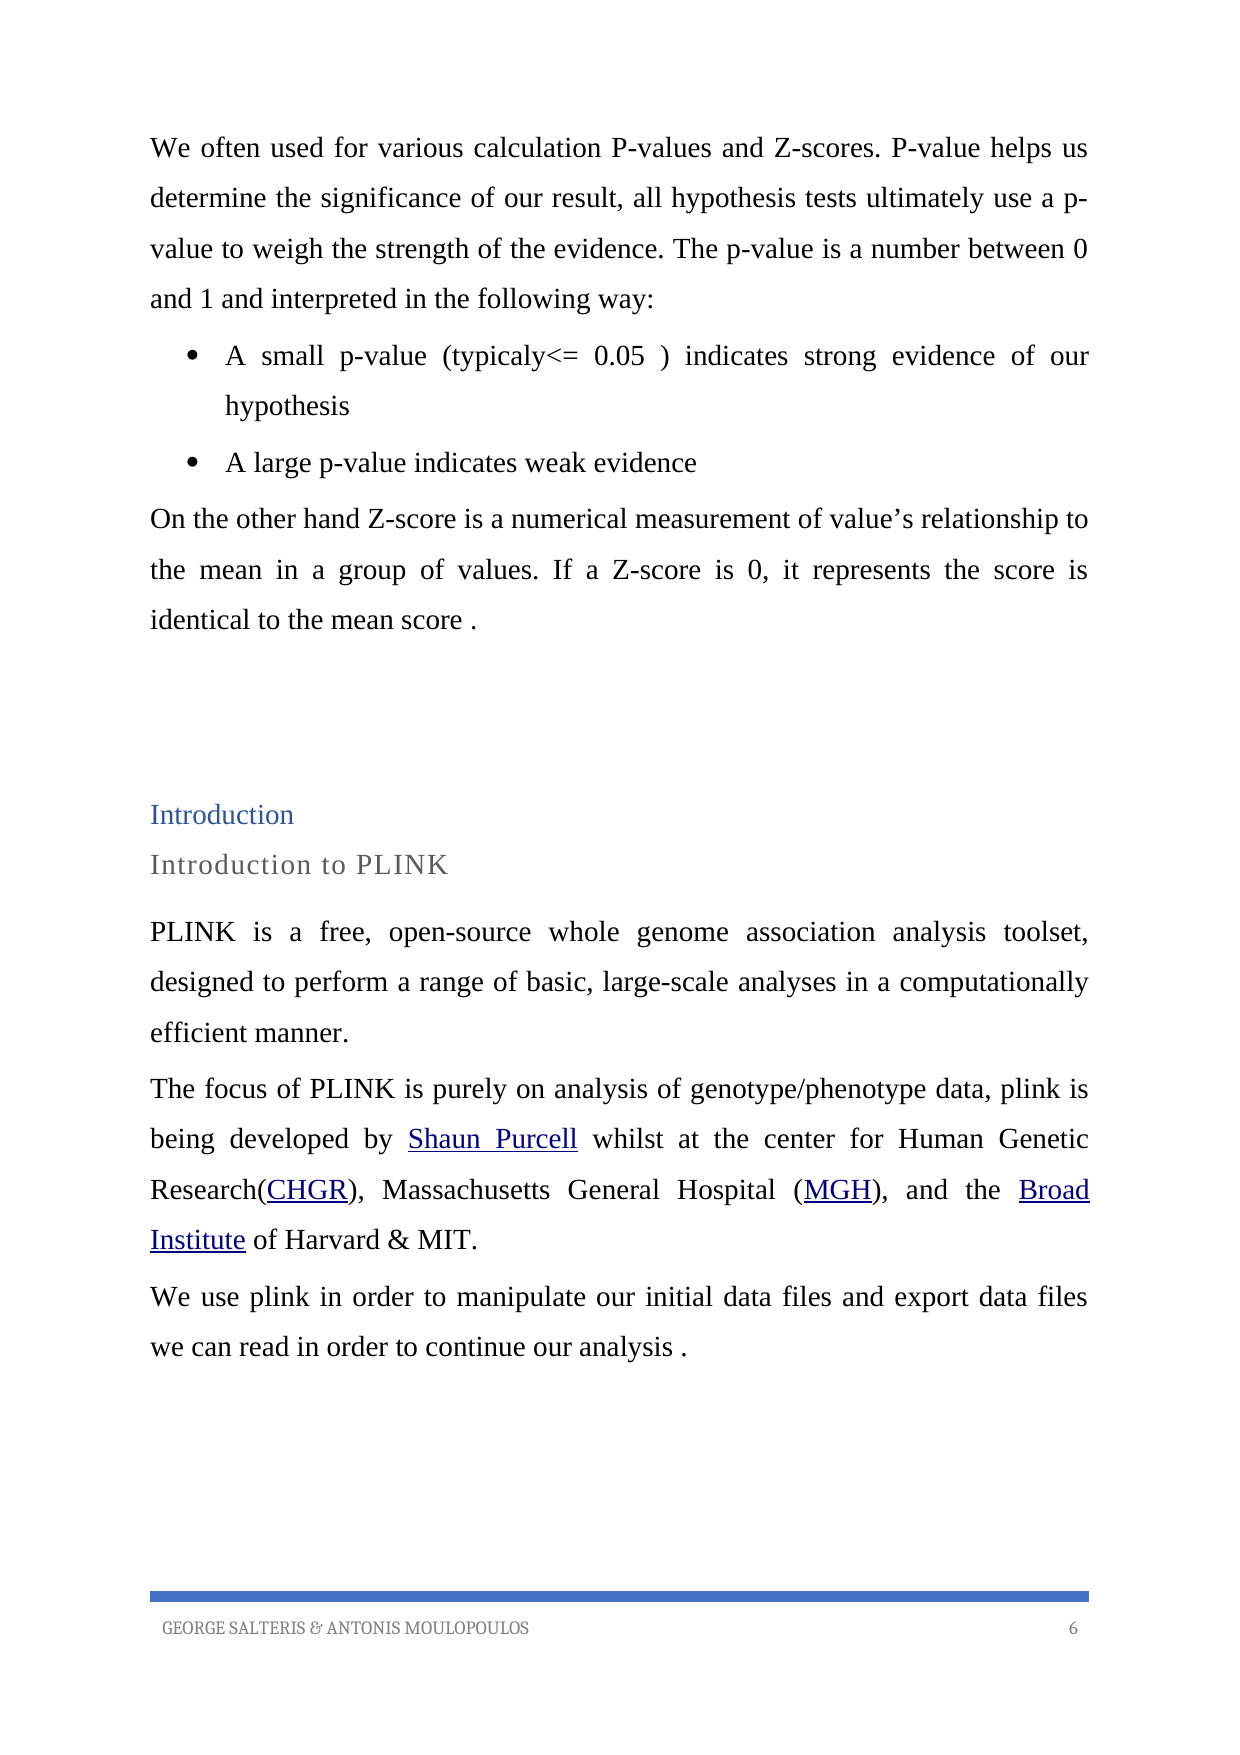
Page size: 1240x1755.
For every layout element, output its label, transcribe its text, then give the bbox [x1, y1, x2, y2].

list A large p-value indicates weak evidence [187, 445, 1089, 478]
text PLINK is a free, open-source whole genome association analysis toolset, designed to perform a range of basic, large-scale analyses in a computationally efficient manner. [150, 914, 1089, 1048]
subtitle Introduction [150, 797, 1089, 830]
text We use plink in order to manipulate our initial data files and export data files we can read in order to continue our analysis . [150, 1279, 1089, 1363]
text On the other hand Z-score is a numerical measurement of value’s relationship to the mean in a group of values. If a Z-score is 0, it represents the score is identical to the mean score . [150, 501, 1089, 636]
text We often used for various calculation P-values and Z-scores. P-value helps us determine the significance of our result, all hypothesis tests ultimately use a p-value to weigh the strength of the evidence. The p-value is a number between 0 and 1 and interpreted in the following way: [150, 130, 1089, 315]
text The focus of PLINK is purely on analysis of genotype/phenotype data, plink is being developed by Shaun Purcell whilst at the center for Human Genetic Research(CHGR), Massachusetts General Hospital (MGH), and the Broad Institute of Harvard & MIT. [150, 1071, 1089, 1256]
list A small p-value (typicaly<= 0.05 ) indicates strong evidence of our hypothesis [187, 338, 1089, 422]
subtitle Introduction to PLINK [150, 847, 1089, 881]
